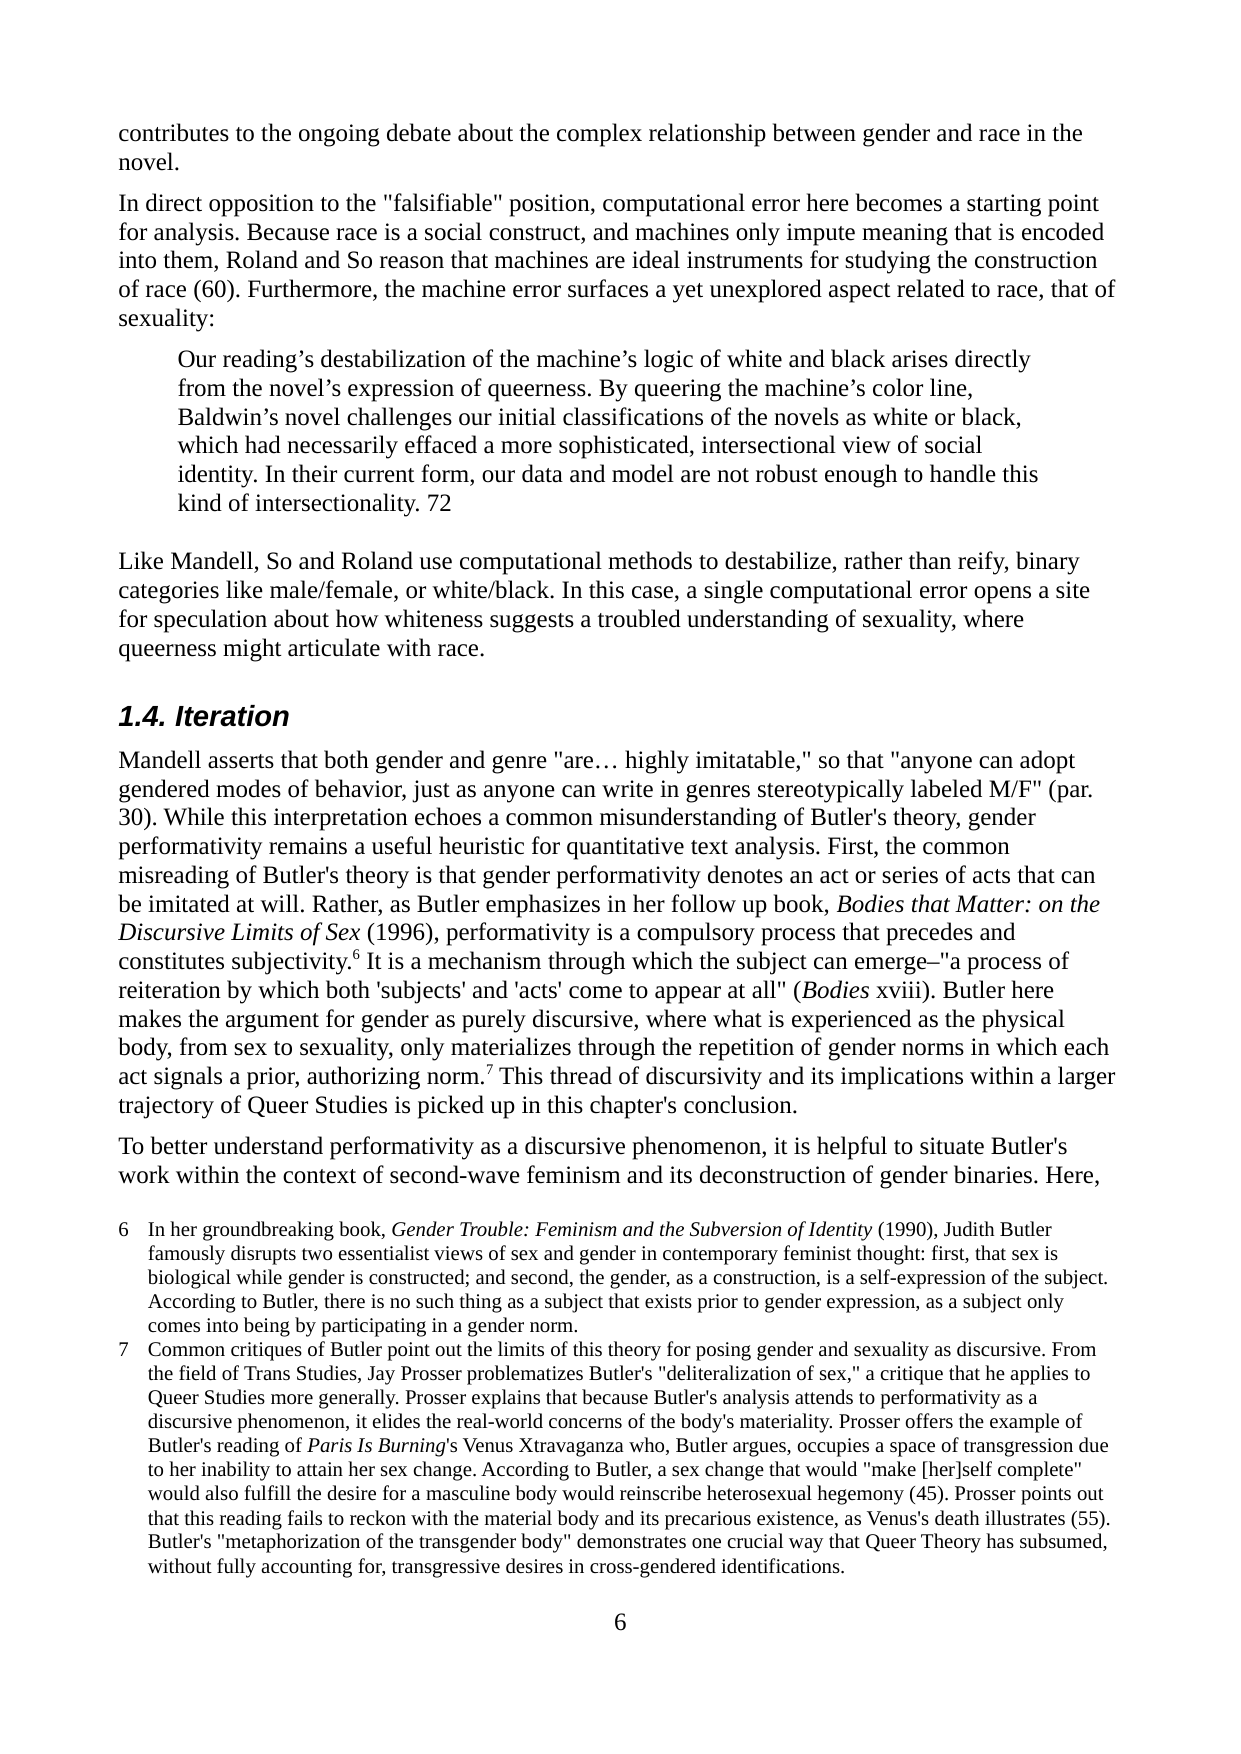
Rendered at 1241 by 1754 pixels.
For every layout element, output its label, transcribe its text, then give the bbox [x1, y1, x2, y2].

subtitle Iteration [118, 699, 1122, 732]
text In her groundbreaking book, Gender Trouble: Feminism and the Subversion of Identity (1990), Judith Butler famously disrupts two essentialist views of sex and gender in contemporary feminist thought: first, that sex is biological while gender is constructed; and second, the gender, as a construction, is a self-expression of the subject. According to Butler, there is no such thing as a subject that exists prior to gender expression, as a subject only comes into being by participating in a gender norm. [118, 1217, 1122, 1337]
text In direct opposition to the "falsifiable" position, computational error here becomes a starting point for analysis. Because race is a social construct, and machines only impute meaning that is encoded into them, Roland and So reason that machines are ideal instruments for studying the construction of race (60). Furthermore, the machine error surfaces a yet unexplored aspect related to race, that of sexuality: [118, 188, 1122, 332]
text Like Mandell, So and Roland use computational methods to destabilize, rather than reify, binary categories like male/female, or white/black. In this case, a single computational error opens a site for speculation about how whiteness suggests a troubled understanding of sexuality, where queerness might articulate with race. [118, 546, 1122, 661]
text To better understand performativity as a discursive phenomenon, it is helpful to situate Butler's work within the context of second-wave feminism and its deconstruction of gender binaries. Here, [118, 1131, 1122, 1189]
text Mandell asserts that both gender and genre "are… highly imitatable," so that "anyone can adopt gendered modes of behavior, just as anyone can write in genres stereotypically labeled M/F" (par. 30). While this interpretation echoes a common misunderstanding of Butler's theory, gender performativity remains a useful heuristic for quantitative text analysis. First, the common misreading of Butler's theory is that gender performativity denotes an act or series of acts that can be imitated at will. Rather, as Butler emphasizes in her follow up book, Bodies that Matter: on the Discursive Limits of Sex (1996), performativity is a compulsory process that precedes and constitutes subjectivity. It is a mechanism through which the subject can emerge–"a process of reiteration by which both 'subjects' and 'acts' come to appear at all" (Bodies xviii). Butler here makes the argument for gender as purely discursive, where what is experienced as the physical body, from sex to sexuality, only materializes through the repetition of gender norms in which each act signals a prior, authorizing norm. This thread of discursivity and its implications within a larger trajectory of Queer Studies is picked up in this chapter's conclusion. [118, 745, 1122, 1119]
text contributes to the ongoing debate about the complex relationship between gender and race in the novel. [118, 118, 1122, 176]
text Our reading’s destabilization of the machine’s logic of white and black arises directly from the novel’s expression of queerness. By queering the machine’s color line, Baldwin’s novel challenges our initial classifications of the novels as white or black, which had necessarily effaced a more sophisticated, intersectional view of social identity. In their current form, our data and model are not robust enough to handle this kind of intersectionality. 72 [177, 344, 1063, 517]
text Common critiques of Butler point out the limits of this theory for posing gender and sexuality as discursive. From the field of Trans Studies, Jay Prosser problematizes Butler's "deliteralization of sex," a critique that he applies to Queer Studies more generally. Prosser explains that because Butler's analysis attends to performativity as a discursive phenomenon, it elides the real-world concerns of the body's materiality. Prosser offers the example of Butler's reading of Paris Is Burning's Venus Xtravaganza who, Butler argues, occupies a space of transgression due to her inability to attain her sex change. According to Butler, a sex change that would "make [her]self complete" would also fulfill the desire for a masculine body would reinscribe heterosexual hegemony (45). Prosser points out that this reading fails to reckon with the material body and its precarious existence, as Venus's death illustrates (55). Butler's "metaphorization of the transgender body" demonstrates one crucial way that Queer Theory has subsumed, without fully accounting for, transgressive desires in cross-gendered identifications. [118, 1337, 1122, 1578]
